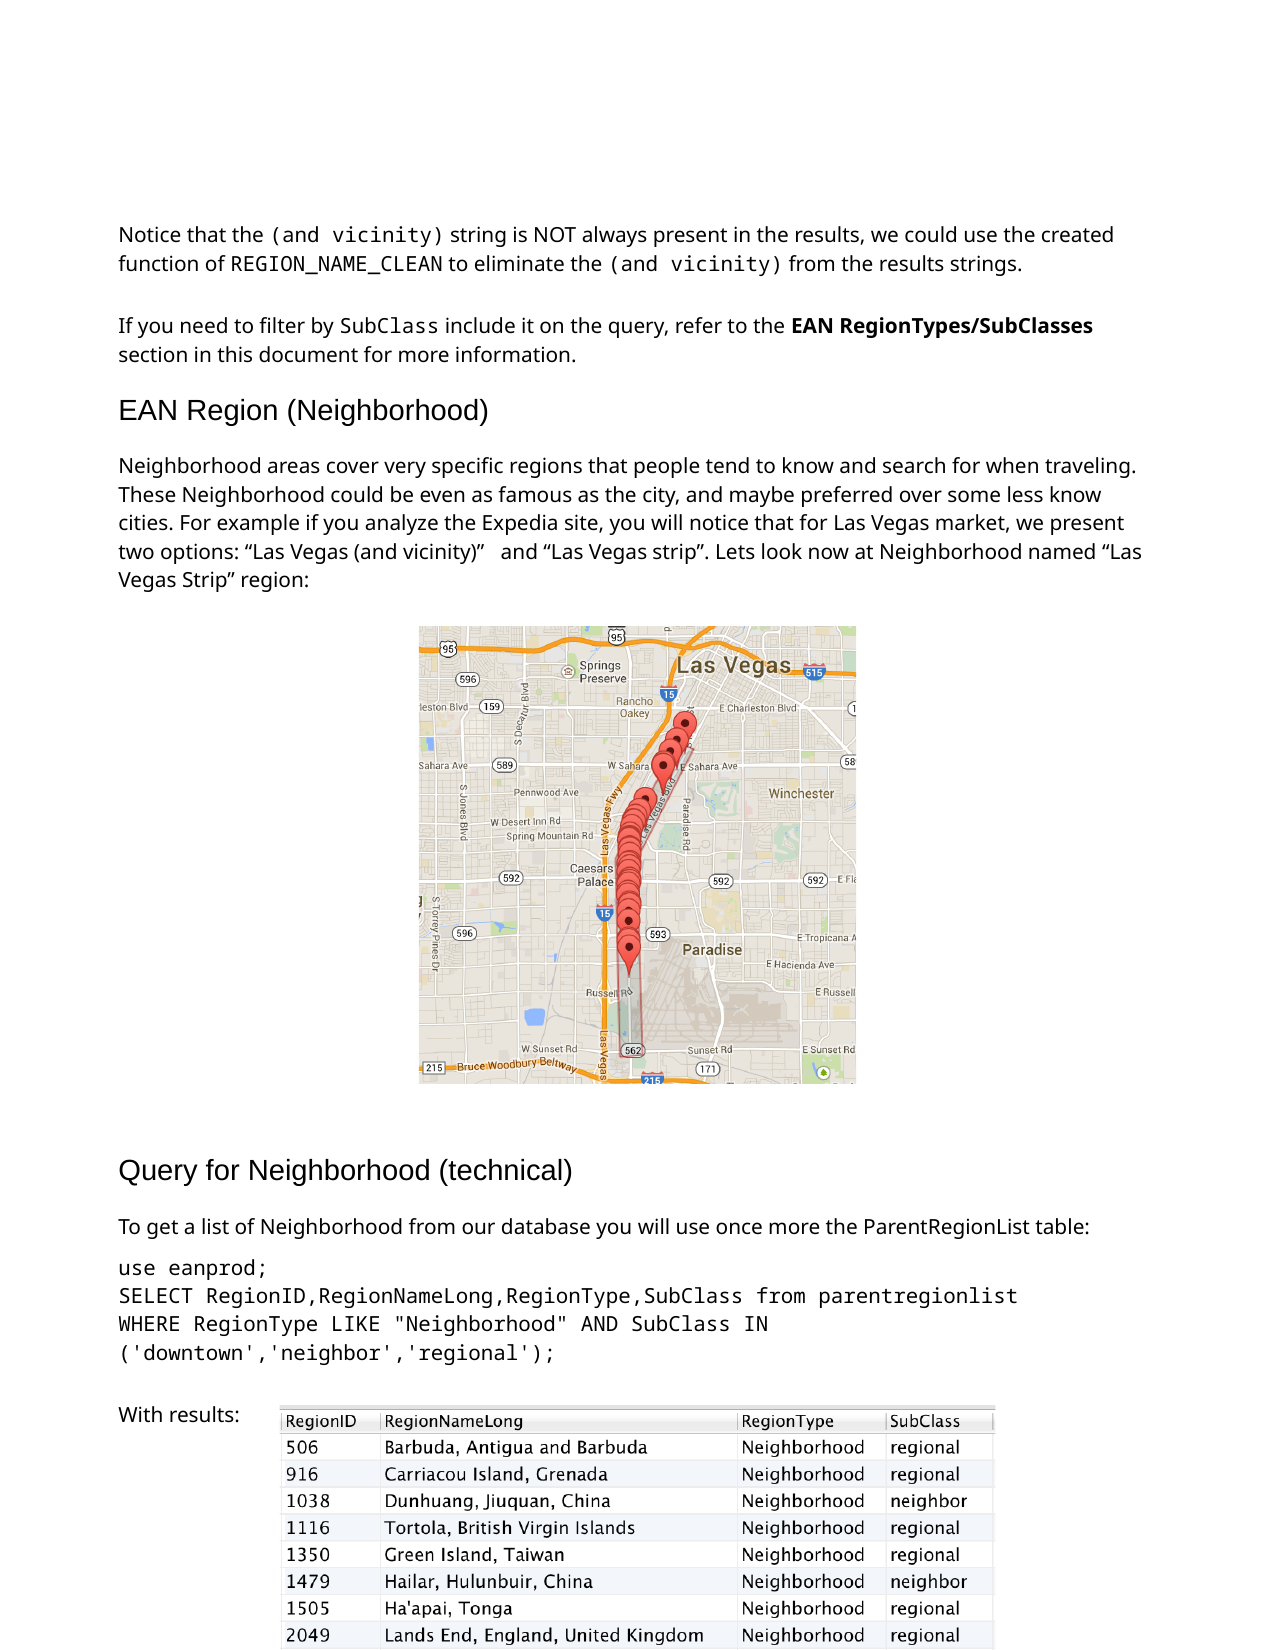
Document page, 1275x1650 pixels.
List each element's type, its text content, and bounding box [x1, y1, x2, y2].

picture [279, 1405, 996, 1650]
text SELECT RegionID,RegionNameLong,RegionType,SubClass from parentregionlist [118, 1281, 1157, 1309]
text If you need to filter by SubClass include it on the query, refer to the EAN RegionTypes/SubClasses section in this document for more information. [118, 311, 1157, 368]
subtitle To get a list of Neighborhood from our database you will use once more the ParentRegionList table: [118, 1212, 1157, 1240]
text Notice that the (and vicinity) string is NOT always present in the results, we could use the created function of REGION_NAME_CLEAN to eliminate the (and vicinity) from the results strings. [118, 220, 1157, 277]
subtitle EAN Region (Neighborhood) [118, 393, 1157, 427]
subtitle Query for Neighborhood (technical) [118, 1153, 1157, 1187]
text With results: [118, 1401, 1157, 1429]
text use eanprod; [118, 1253, 1157, 1281]
subtitle Neighborhood areas cover very specific regions that people tend to know and search for when traveling. These Neighborhood could be even as famous as the city, and maybe preferred over some less know cities. For example if you analyze the Expedia site, you will notice that for Las Vegas market, we present two options: “Las Vegas (and vicinity)” and “Las Vegas strip”. Lets look now at Neighborhood named “Las Vegas Strip” region: [118, 452, 1157, 594]
text WHERE RegionType LIKE "Neighborhood" AND SubClass IN ('downtown','neighbor','regional'); [118, 1309, 1157, 1366]
picture [418, 626, 857, 1084]
